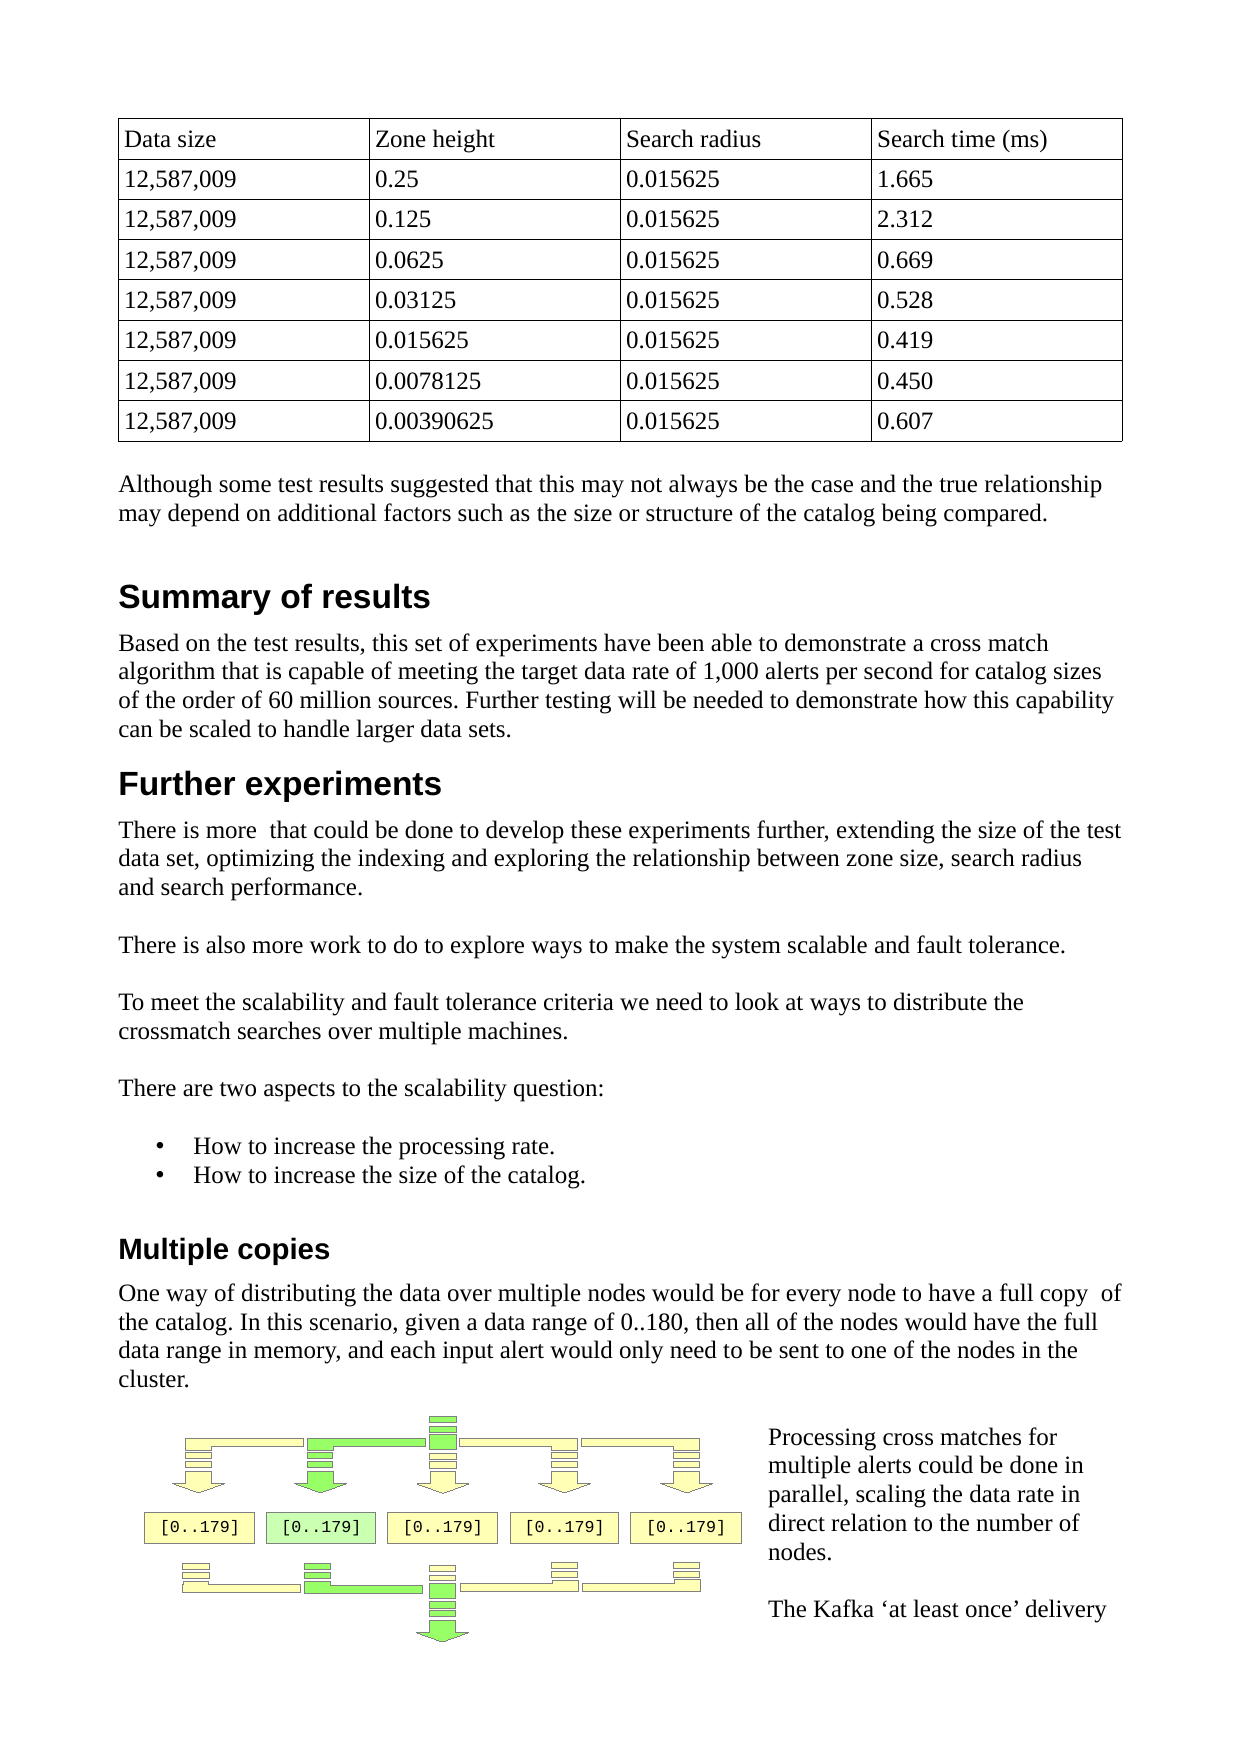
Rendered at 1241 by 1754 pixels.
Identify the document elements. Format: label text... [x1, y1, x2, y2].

text Processing cross matches for multiple alerts could be done in parallel, scaling the data rate in direct relation to the number of nodes. [768, 1422, 1122, 1566]
list How to increase the size of the catalog. [156, 1160, 1122, 1188]
subtitle Multiple copies [118, 1232, 1122, 1266]
table_cell 0.419 [872, 321, 1122, 360]
table_cell 0.00390625 [370, 401, 620, 441]
table_header Search radius [621, 119, 871, 158]
subtitle Further experiments [118, 763, 1122, 802]
table_cell 0.607 [872, 401, 1122, 441]
table_cell 12,587,009 [119, 361, 369, 400]
text The Kafka ‘at least once’ delivery [768, 1594, 1122, 1623]
table_cell 0.0078125 [370, 361, 620, 400]
text Based on the test results, this set of experiments have been able to demonstrate a cross match algorithm that is capable of meeting the target data rate of 1,000 alerts per second for catalog sizes of the order of 60 million sources. Further testing will be needed to demonstrate how this capability can be scaled to handle larger data sets. [118, 628, 1122, 743]
table_cell 0.015625 [621, 280, 871, 320]
table_cell 12,587,009 [119, 240, 369, 279]
text One way of distributing the data over multiple nodes would be for every node to have a full copy of the catalog. In this scenario, given a data range of 0..180, then all of the nodes would have the full data range in memory, and each input alert would only need to be sent to one of the nodes in the cluster. [118, 1278, 1122, 1393]
table_cell 12,587,009 [119, 160, 369, 199]
list How to increase the processing rate. [156, 1131, 1122, 1160]
table_cell 12,587,009 [119, 321, 369, 360]
text There is also more work to do to explore ways to make the system scalable and fault tolerance. [118, 930, 1122, 958]
text Although some test results suggested that this may not always be the case and the true relationship may depend on additional factors such as the size or structure of the catalog being compared. [118, 469, 1122, 527]
table_cell 0.669 [872, 240, 1122, 279]
table_cell 0.015625 [621, 200, 871, 239]
table_cell 12,587,009 [119, 200, 369, 239]
table_cell 0.0625 [370, 240, 620, 279]
table_cell 0.450 [872, 361, 1122, 400]
table_cell 0.015625 [370, 321, 620, 360]
table_cell 0.03125 [370, 280, 620, 320]
text There is more that could be done to develop these experiments further, extending the size of the test data set, optimizing the indexing and exploring the relationship between zone size, search radius and search performance. [118, 815, 1122, 901]
table_cell 0.015625 [621, 321, 871, 360]
table_cell 0.528 [872, 280, 1122, 320]
table_cell 12,587,009 [119, 280, 369, 320]
table_header Search time (ms) [872, 119, 1122, 158]
table_cell 0.125 [370, 200, 620, 239]
table_cell 2.312 [872, 200, 1122, 239]
table_cell 0.015625 [621, 240, 871, 279]
text There are two aspects to the scalability question: [118, 1073, 1122, 1102]
table_header Data size [119, 119, 369, 158]
table_cell 0.015625 [621, 401, 871, 441]
table_header Zone height [370, 119, 620, 158]
table_cell 0.25 [370, 160, 620, 199]
subtitle Summary of results [118, 577, 1122, 615]
table_cell 0.015625 [621, 361, 871, 400]
text To meet the scalability and fault tolerance criteria we need to look at ways to distribute the crossmatch searches over multiple machines. [118, 987, 1122, 1045]
table_cell 1.665 [872, 160, 1122, 199]
table_cell 12,587,009 [119, 401, 369, 441]
table_cell 0.015625 [621, 160, 871, 199]
